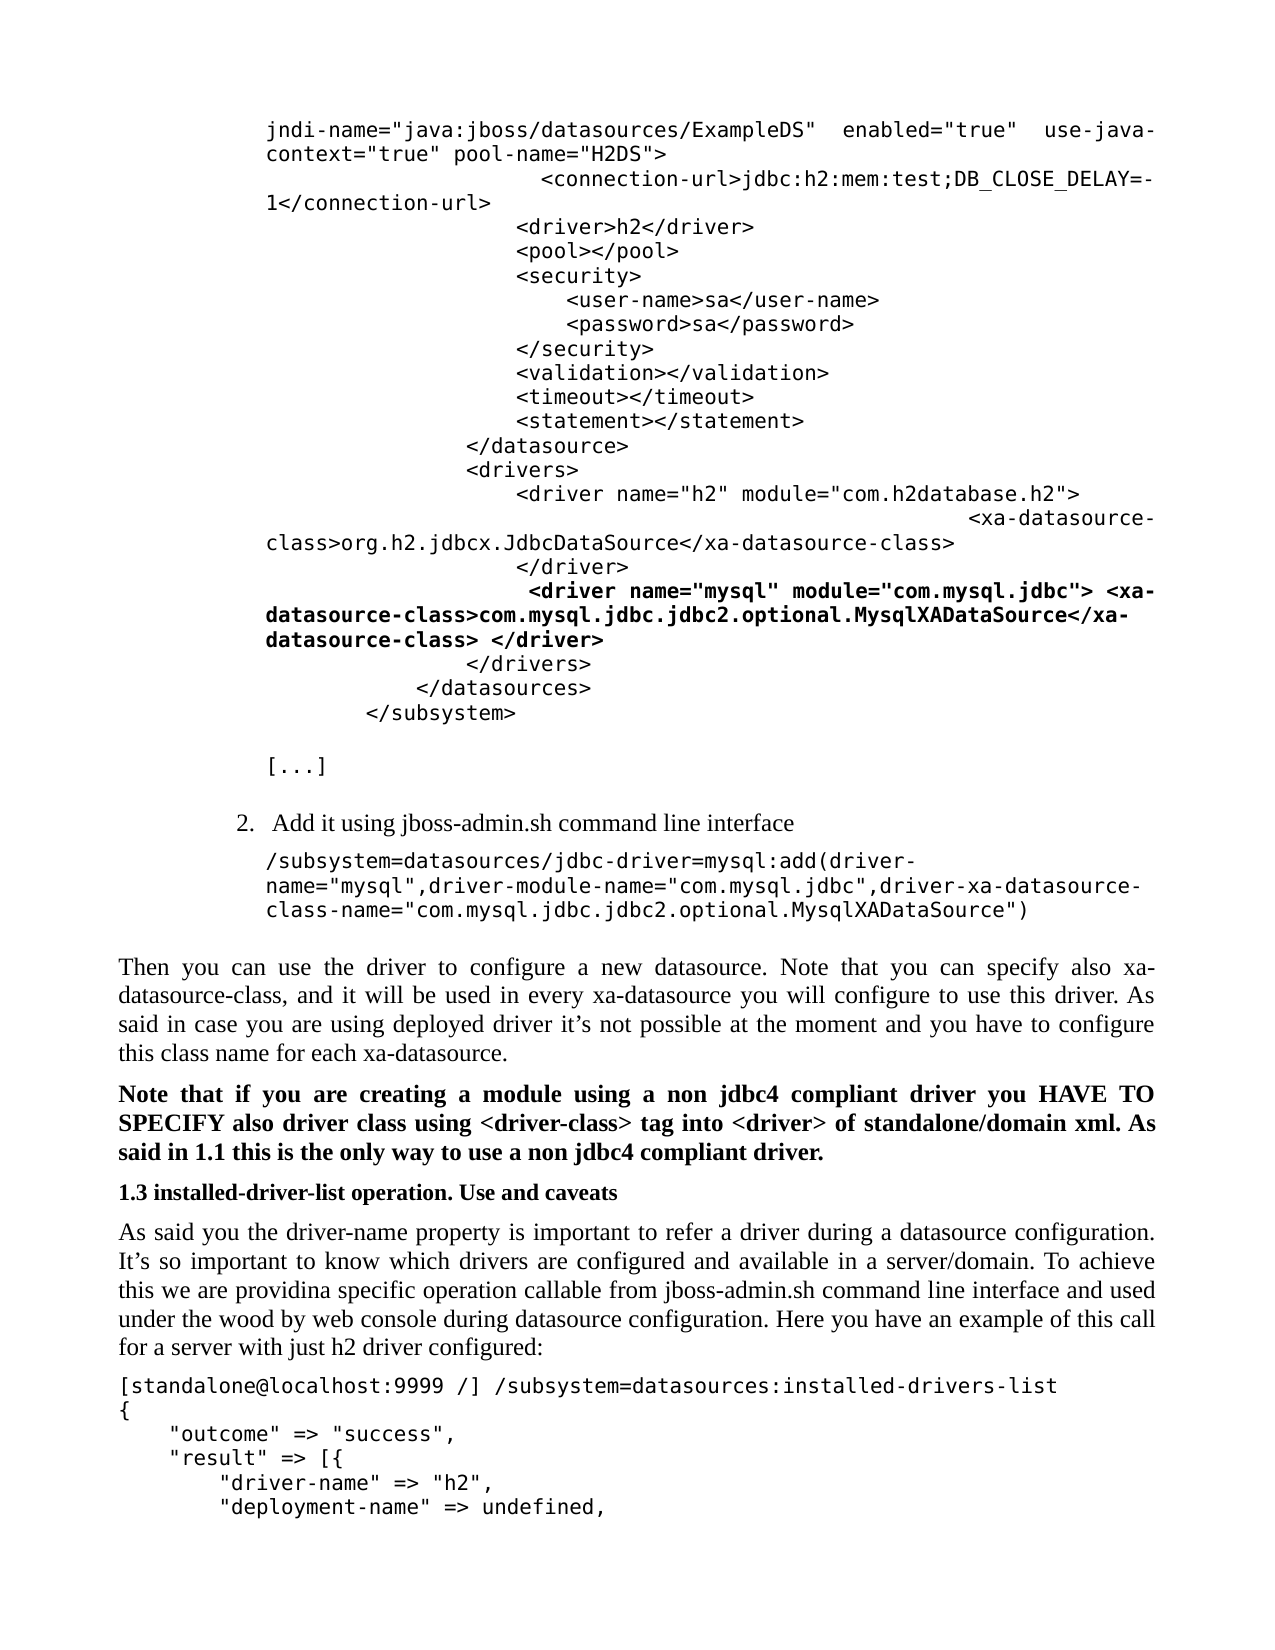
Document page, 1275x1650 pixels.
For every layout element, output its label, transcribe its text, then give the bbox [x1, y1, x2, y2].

list <timeout></timeout> [236, 385, 1157, 409]
list <security> [236, 264, 1157, 288]
list <xa-datasource-class>org.h2.jdbcx.JdbcDataSource</xa-datasource-class> [236, 506, 1157, 555]
list </subsystem> [236, 701, 1157, 725]
list <driver>h2</driver> [236, 215, 1157, 239]
list Add it using jboss-admin.sh command line interface [236, 808, 1157, 837]
list jndi-name="java:jboss/datasources/ExampleDS" enabled="true" use-java-context="true" pool-name="H2DS"> [236, 118, 1157, 167]
text { [118, 1398, 1157, 1422]
list <drivers> [236, 458, 1157, 482]
text "result" => [{ [118, 1446, 1157, 1471]
list <user-name>sa</user-name> [236, 288, 1157, 312]
list </datasources> [236, 676, 1157, 701]
text "deployment-name" => undefined, [118, 1495, 1157, 1519]
text As said you the driver-name property is important to refer a driver during a datasource configuration. It’s so important to know which drivers are configured and available in a server/domain. To achieve this we are providina specific operation callable from jboss-admin.sh command line interface and used under the wood by web console during datasource configuration. Here you have an example of this call for a server with just h2 driver configured: [118, 1217, 1157, 1361]
list <password>sa</password> [236, 312, 1157, 337]
list <driver name="mysql" module="com.mysql.jdbc"> <xa-datasource-class>com.mysql.jdbc.jdbc2.optional.MysqlXADataSource</xa-datasource-class> </driver> [236, 579, 1157, 652]
list <validation></validation> [236, 361, 1157, 385]
list <driver name="h2" module="com.h2database.h2"> [236, 482, 1157, 506]
list <statement></statement> [236, 409, 1157, 434]
text [standalone@localhost:9999 /] /subsystem=datasources:installed-drivers-list [118, 1374, 1157, 1398]
text Note that if you are creating a module using a non jdbc4 compliant driver you HAVE TO SPECIFY also driver class using <driver-class> tag into <driver> of standalone/domain xml. As said in 1.1 this is the only way to use a non jdbc4 compliant driver. [118, 1079, 1157, 1165]
list [...] [236, 754, 1157, 779]
list <pool></pool> [236, 239, 1157, 264]
list </drivers> [236, 652, 1157, 676]
text 1.3 installed-driver-list operation. Use and caveats [118, 1178, 1157, 1205]
list </driver> [236, 555, 1157, 579]
list </datasource> [236, 434, 1157, 458]
list /subsystem=datasources/jdbc-driver=mysql:add(driver-name="mysql",driver-module-name="com.mysql.jdbc",driver-xa-datasource-class-name="com.mysql.jdbc.jdbc2.optional.MysqlXADataSource") [236, 849, 1157, 922]
list <connection-url>jdbc:h2:mem:test;DB_CLOSE_DELAY=-1</connection-url> [236, 167, 1157, 215]
text "driver-name" => "h2", [118, 1471, 1157, 1495]
list </security> [236, 337, 1157, 361]
text Then you can use the driver to configure a new datasource. Note that you can specify also xa-datasource-class, and it will be used in every xa-datasource you will configure to use this driver. As said in case you are using deployed driver it’s not possible at the moment and you have to configure this class name for each xa-datasource. [118, 952, 1157, 1067]
text "outcome" => "success", [118, 1422, 1157, 1446]
